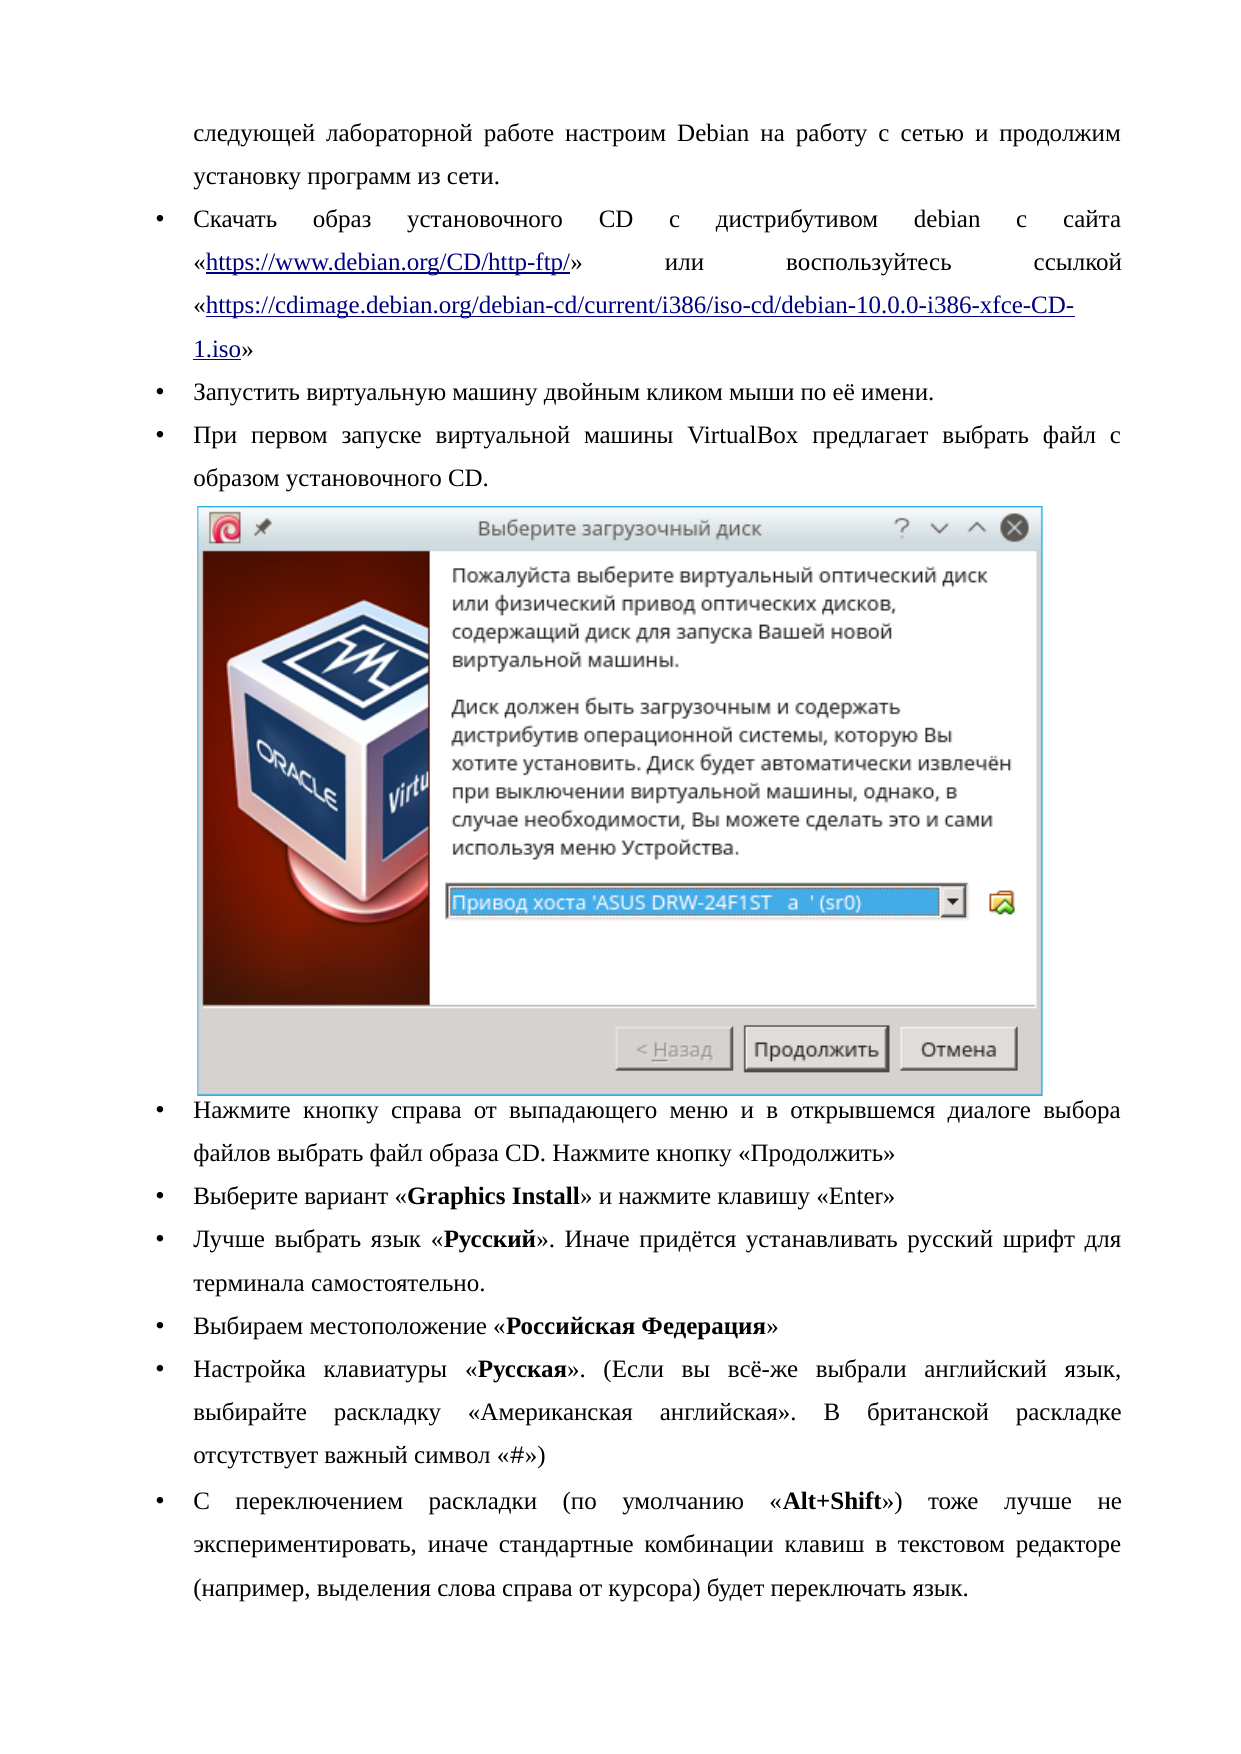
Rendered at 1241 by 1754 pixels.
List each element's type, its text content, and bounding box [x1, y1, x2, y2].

list следующей лабораторной работе настроим Debian на работу с сетью и продолжим установку программ из сети. [156, 118, 1122, 190]
list Лучше выбрать язык «Русский». Иначе придётся устанавливать русский шрифт для терминала самостоятельно. [156, 1224, 1122, 1296]
list Настройка клавиатуры «Русская». (Если вы всё-же выбрали английский язык, выбирайте раскладку «Американская английская». В британской раскладке отсутствует важный символ «#») [156, 1354, 1122, 1471]
list Запустить виртуальную машину двойным кликом мыши по её имени. [156, 377, 1122, 406]
list С переключением раскладки (по умолчанию «Alt+Shift») тоже лучше не экспериментировать, иначе стандартные комбинации клавиш в текстовом редакторе (например, выделения слова справа от курсора) будет переключать язык. [156, 1486, 1122, 1601]
list Выберите вариант «Graphics Install» и нажмите клавишу «Enter» [156, 1181, 1122, 1210]
list Выбираем местоположение «Российская Федерация» [156, 1311, 1122, 1339]
list Скачать образ установочного CD с дистрибутивом debian с сайта «https://www.debian.org/CD/http-ftp/» или воспользуйтесь ссылкой «https://cdimage.debian.org/debian-cd/current/i386/iso-cd/debian-10.0.0-i386-xfce-CD-1.iso» [156, 204, 1122, 362]
list Нажмите кнопку справа от выпадающего меню и в открывшемся диалоге выбора файлов выбрать файл образа CD. Нажмите кнопку «Продолжить» [156, 1095, 1122, 1167]
picture [197, 506, 1043, 1096]
list При первом запуске виртуальной машины VirtualBox предлагает выбрать файл с образом установочного CD. [156, 420, 1122, 492]
